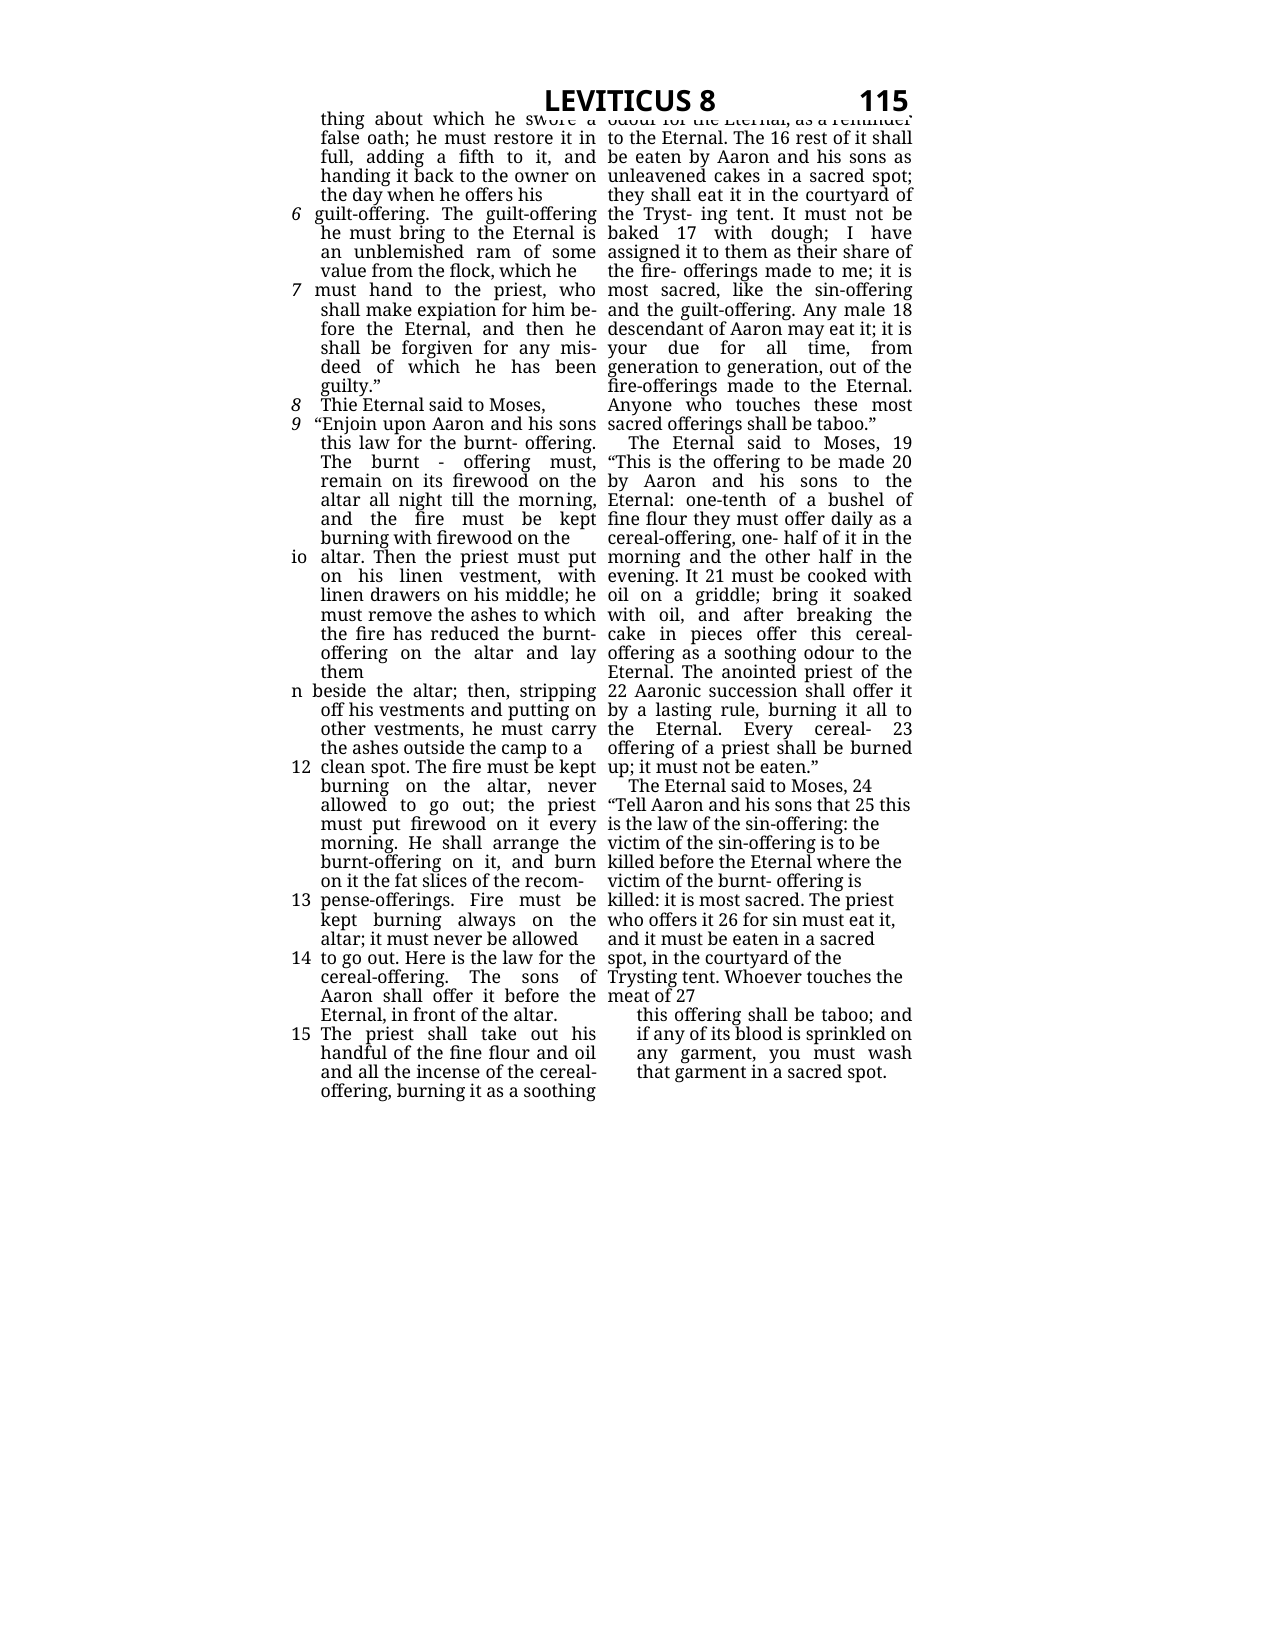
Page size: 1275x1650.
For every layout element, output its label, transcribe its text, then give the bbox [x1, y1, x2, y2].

list guilt-offering. The guilt-offer­ing he must bring to the Eternal is an unblemished ram of some value from the flock, which he [291, 205, 597, 282]
list The priest shall take out his handful of the fine flour and oil and all the incense of the cereal­offering, burning it as a soothing [291, 1025, 597, 1101]
text io altar. Then the priest must put on his linen vestment, with linen drawers on his middle; he must remove the ashes to which the fire has reduced the burnt-offer­ing on the altar and lay them [291, 548, 597, 682]
list clean spot. The fire must be kept burning on the altar, never allowed to go out; the priest must put firewood on it every morning. He shall arrange the burnt-offering on it, and burn on it the fat slices of the recom- [291, 758, 597, 892]
list to go out. Here is the law for the cereal-offering. The sons of Aaron shall offer it before the Eternal, in front of the altar. [291, 949, 597, 1025]
list pense-offerings. Fire must be kept burning always on the altar; it must never be allowed [291, 892, 597, 949]
text n beside the altar; then, stripping off his vestments and putting on other vestments, he must carry the ashes outside the camp to a [291, 682, 597, 758]
text The Eternal said to Moses, 19 “This is the offering to be made 20 by Aaron and his sons to the Eternal: one-tenth of a bushel of fine flour they must offer daily as a cereal-offering, one- half of it in the morning and the other half in the evening. It 21 must be cooked with oil on a griddle; bring it soaked with oil, and after breaking the cake in pieces offer this cereal-offering as a soothing odour to the Eter­nal. The anointed priest of the 22 Aaronic succession shall offer it by a lasting rule, burning it all to the Eternal. Every cereal- 23 offering of a priest shall be burned up; it must not be eaten.” [607, 434, 913, 777]
text The Eternal said to Moses, 24 “Tell Aaron and his sons that 25 this is the law of the sin-offering: the victim of the sin-offering is to be killed before the Eternal where the victim of the burnt- offering is killed: it is most sacred. The priest who offers it 26 for sin must eat it, and it must be eaten in a sacred spot, in the courtyard of the Trysting tent. Whoever touches the meat of 27 [607, 777, 913, 1006]
text thing about which he swore a false oath; he must restore it in full, adding a fifth to it, and handing it back to the owner on the day when he offers his [320, 110, 597, 205]
list must hand to the priest, who shall make expiation for him be­fore the Eternal, and then he shall be forgiven for any mis­deed of which he has been guilty.” [291, 282, 597, 396]
list “Enjoin upon Aaron and his sons this law for the burnt- offering. The burnt - offering must, remain on its firewood on the altar all night till the morn­ing, and the fire must be kept burning with firewood on the [291, 415, 597, 548]
list Thie Eternal said to Moses, [291, 396, 597, 415]
text odour for the Eternal, as a reminder to the Eternal. The 16 rest of it shall be eaten by Aaron and his sons as unleavened cakes in a sacred spot; they shall eat it in the courtyard of the Tryst- ing tent. It must not be baked 17 with dough; I have assigned it to them as their share of the fire- offerings made to me; it is most sacred, like the sin-offering and the guilt-offering. Any male 18 descendant of Aaron may eat it; it is your due for all time, from generation to generation, out of the fire-offerings made to the Eternal. Anyone who touches these most sacred offerings shall be taboo.” [607, 110, 913, 434]
text this offering shall be taboo; and if any of its blood is sprinkled on any garment, you must wash that garment in a sacred spot. [636, 1006, 913, 1082]
